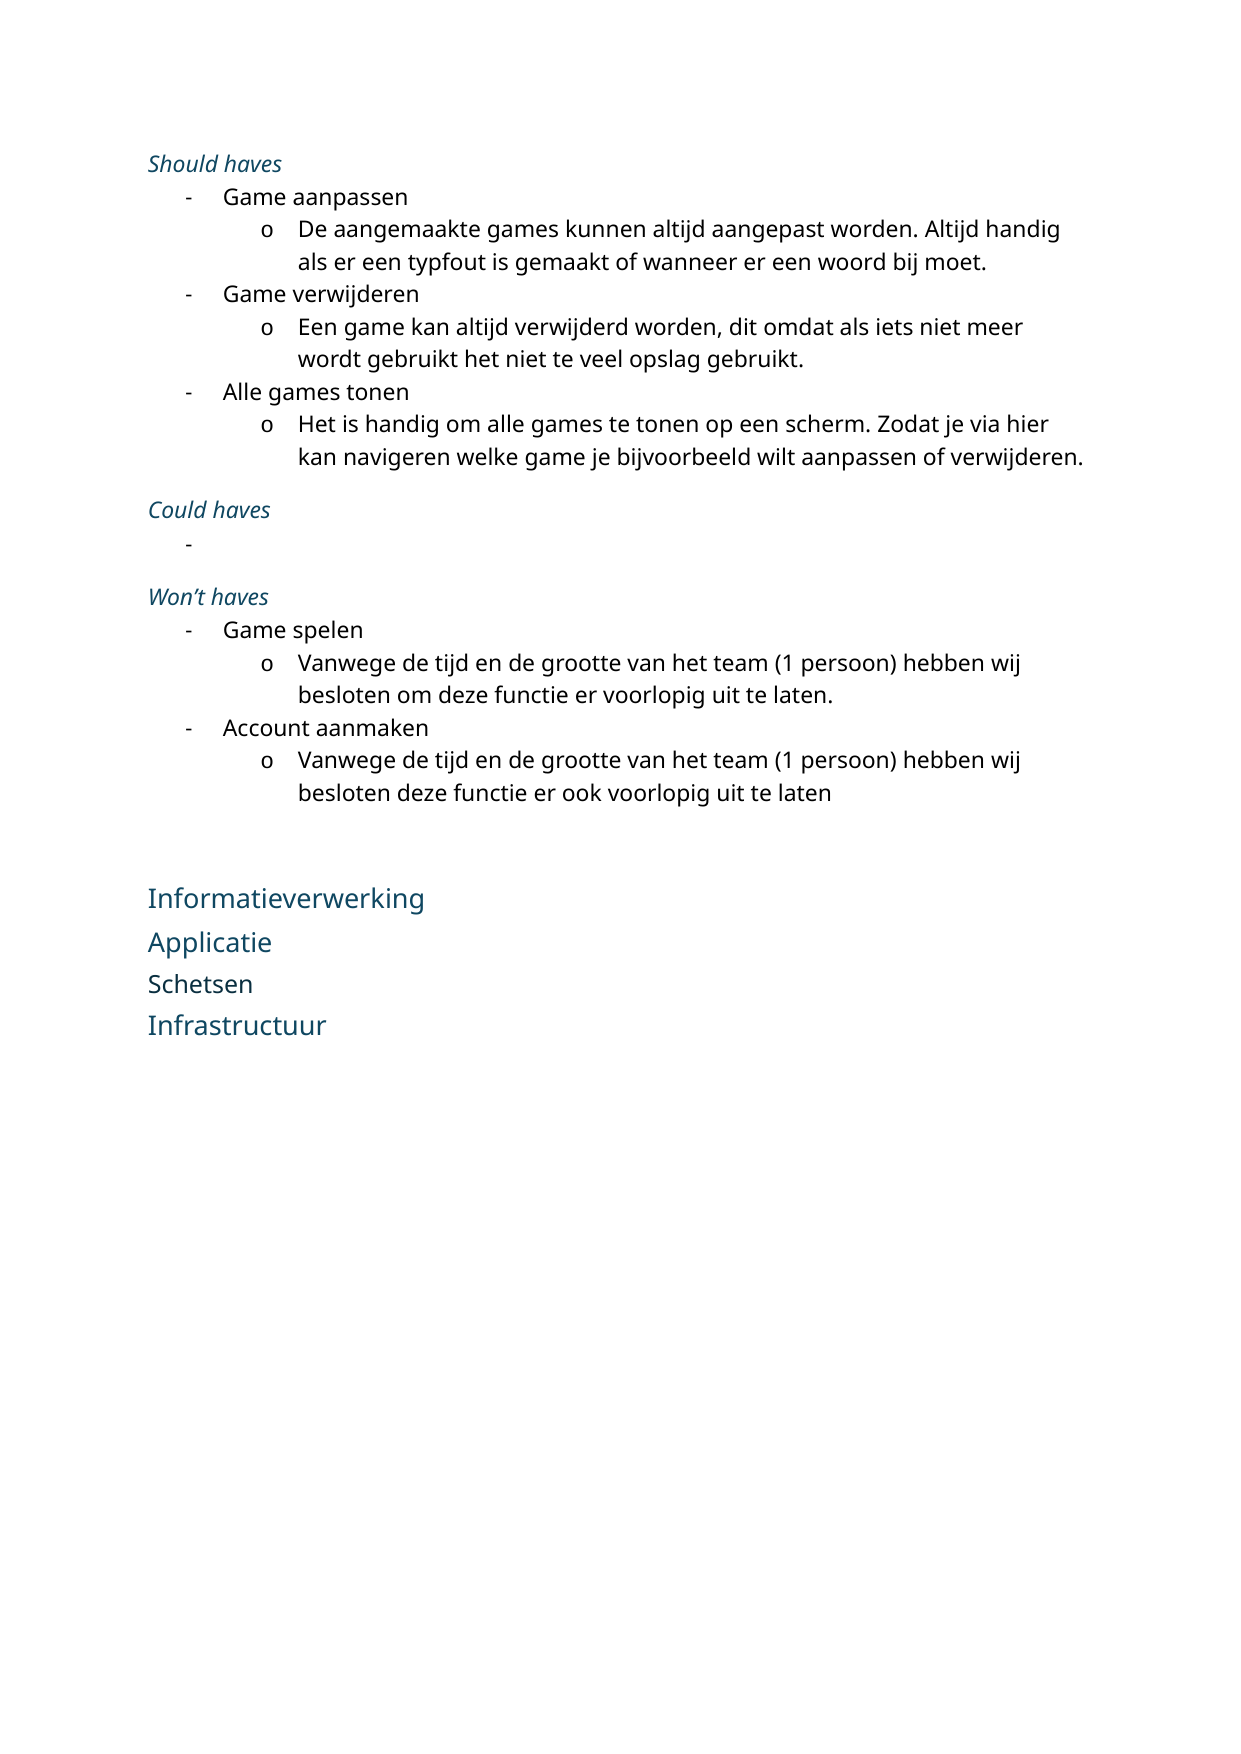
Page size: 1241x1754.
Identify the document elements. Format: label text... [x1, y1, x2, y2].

list Vanwege de tijd en de grootte van het team (1 persoon) hebben wij besloten om deze functie er voorlopig uit te laten. [260, 646, 1093, 710]
list Alle games tonen [185, 376, 1093, 407]
subtitle Infrastructuur [148, 1006, 1093, 1043]
list Een game kan altijd verwijderd worden, dit omdat als iets niet meer wordt gebruikt het niet te veel opslag gebruikt. [260, 311, 1093, 375]
subtitle Schetsen [148, 966, 1093, 1000]
list Account aanmaken [185, 712, 1093, 743]
subtitle Could haves [148, 494, 1093, 526]
list Vanwege de tijd en de grootte van het team (1 persoon) hebben wij besloten deze functie er ook voorlopig uit te laten [260, 744, 1093, 808]
subtitle Informatieverwerking [148, 880, 1093, 917]
subtitle Won’t haves [148, 581, 1093, 612]
list Game verwijderen [185, 278, 1093, 309]
list De aangemaakte games kunnen altijd aangepast worden. Altijd handig als er een typfout is gemaakt of wanneer er een woord bij moet. [260, 213, 1093, 277]
list Game aanpassen [185, 181, 1093, 212]
list Het is handig om alle games te tonen op een scherm. Zodat je via hier kan navigeren welke game je bijvoorbeeld wilt aanpassen of verwijderen. [260, 408, 1093, 472]
subtitle Should haves [148, 148, 1093, 179]
list Game spelen [185, 614, 1093, 645]
subtitle Applicatie [148, 923, 1093, 960]
